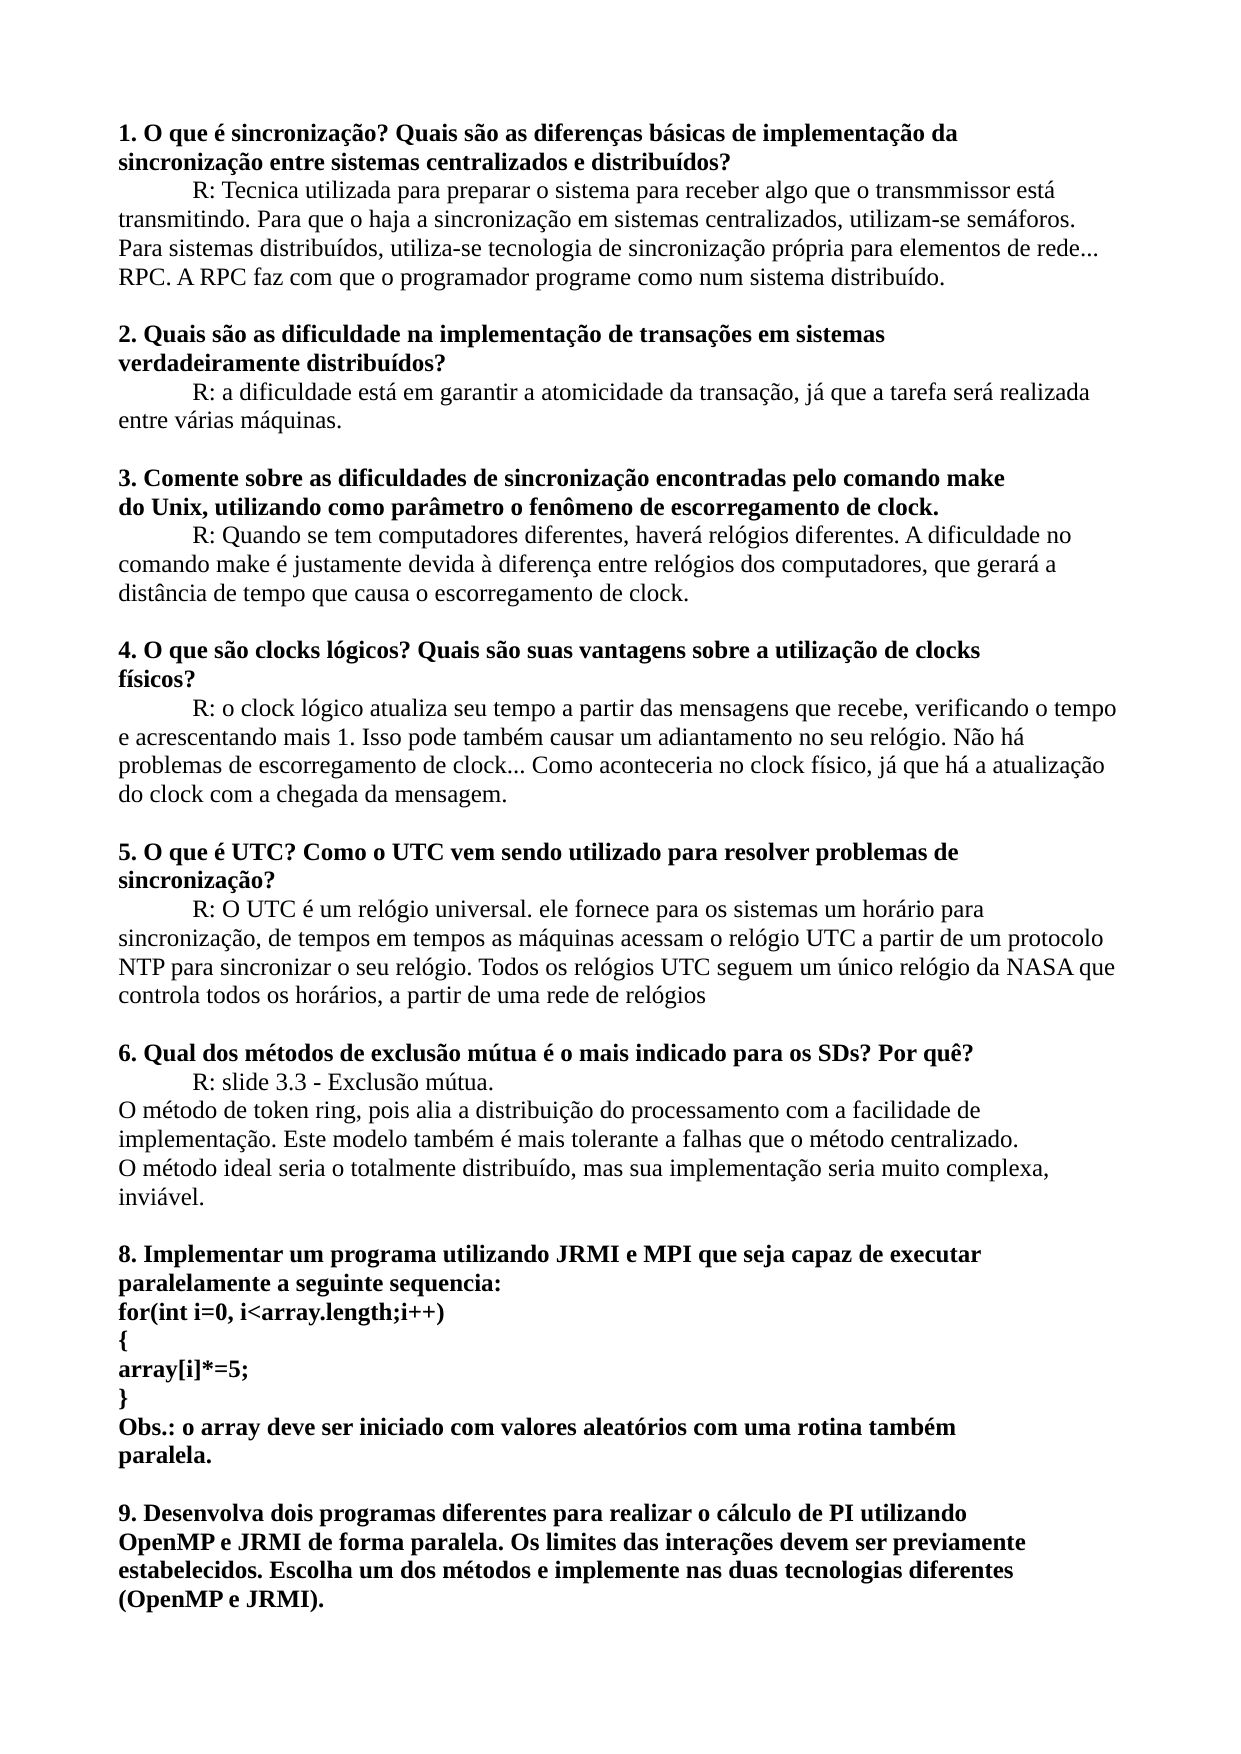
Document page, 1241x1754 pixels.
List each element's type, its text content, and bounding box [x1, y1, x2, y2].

text OpenMP e JRMI de forma paralela. Os limites das interações devem ser previamente [118, 1527, 1122, 1556]
text R: O UTC é um relógio universal. ele fornece para os sistemas um horário para sincronização, de tempos em tempos as máquinas acessam o relógio UTC a partir de um protocolo NTP para sincronizar o seu relógio. Todos os relógios UTC seguem um único relógio da NASA que controla todos os horários, a partir de uma rede de relógios [118, 894, 1122, 1009]
text 3. Comente sobre as dificuldades de sincronização encontradas pelo comando make [118, 463, 1122, 492]
text 5. O que é UTC? Como o UTC vem sendo utilizado para resolver problemas de [118, 837, 1122, 866]
text 9. Desenvolva dois programas diferentes para realizar o cálculo de PI utilizando [118, 1498, 1122, 1527]
text paralela. [118, 1441, 1122, 1469]
text R: Tecnica utilizada para preparar o sistema para receber algo que o transmmissor está transmitindo. Para que o haja a sincronização em sistemas centralizados, utilizam-se semáforos. Para sistemas distribuídos, utiliza-se tecnologia de sincronização própria para elementos de rede... RPC. A RPC faz com que o programador programe como num sistema distribuído. [118, 176, 1122, 291]
text físicos? [118, 664, 1122, 693]
text paralelamente a seguinte sequencia: [118, 1268, 1122, 1297]
text 1. O que é sincronização? Quais são as diferenças básicas de implementação da [118, 118, 1122, 147]
text O método de token ring, pois alia a distribuição do processamento com a facilidade de implementação. Este modelo também é mais tolerante a falhas que o método centralizado. [118, 1096, 1122, 1153]
text R: Quando se tem computadores diferentes, haverá relógios diferentes. A dificuldade no comando make é justamente devida à diferença entre relógios dos computadores, que gerará a distância de tempo que causa o escorregamento de clock. [118, 521, 1122, 607]
text R: slide 3.3 - Exclusão mútua. [118, 1067, 1122, 1096]
text R: a dificuldade está em garantir a atomicidade da transação, já que a tarefa será realizada entre várias máquinas. [118, 377, 1122, 434]
text estabelecidos. Escolha um dos métodos e implemente nas duas tecnologias diferentes [118, 1556, 1122, 1584]
text array[i]*=5; [118, 1354, 1122, 1383]
text 6. Qual dos métodos de exclusão mútua é o mais indicado para os SDs? Por quê? [118, 1038, 1122, 1067]
text Obs.: o array deve ser iniciado com valores aleatórios com uma rotina também [118, 1412, 1122, 1441]
text } [118, 1383, 1122, 1412]
text for(int i=0, i<array.length;i++) [118, 1297, 1122, 1326]
text (OpenMP e JRMI). [118, 1584, 1122, 1613]
text 2. Quais são as dificuldade na implementação de transações em sistemas [118, 319, 1122, 348]
text do Unix, utilizando como parâmetro o fenômeno de escorregamento de clock. [118, 492, 1122, 521]
text { [118, 1326, 1122, 1354]
text sincronização entre sistemas centralizados e distribuídos? [118, 147, 1122, 176]
text 4. O que são clocks lógicos? Quais são suas vantagens sobre a utilização de clocks [118, 636, 1122, 664]
text verdadeiramente distribuídos? [118, 348, 1122, 377]
text R: o clock lógico atualiza seu tempo a partir das mensagens que recebe, verificando o tempo e acrescentando mais 1. Isso pode também causar um adiantamento no seu relógio. Não há problemas de escorregamento de clock... Como aconteceria no clock físico, já que há a atualização do clock com a chegada da mensagem. [118, 693, 1122, 808]
text O método ideal seria o totalmente distribuído, mas sua implementação seria muito complexa, inviável. [118, 1153, 1122, 1211]
text 8. Implementar um programa utilizando JRMI e MPI que seja capaz de executar [118, 1239, 1122, 1268]
text sincronização? [118, 866, 1122, 894]
